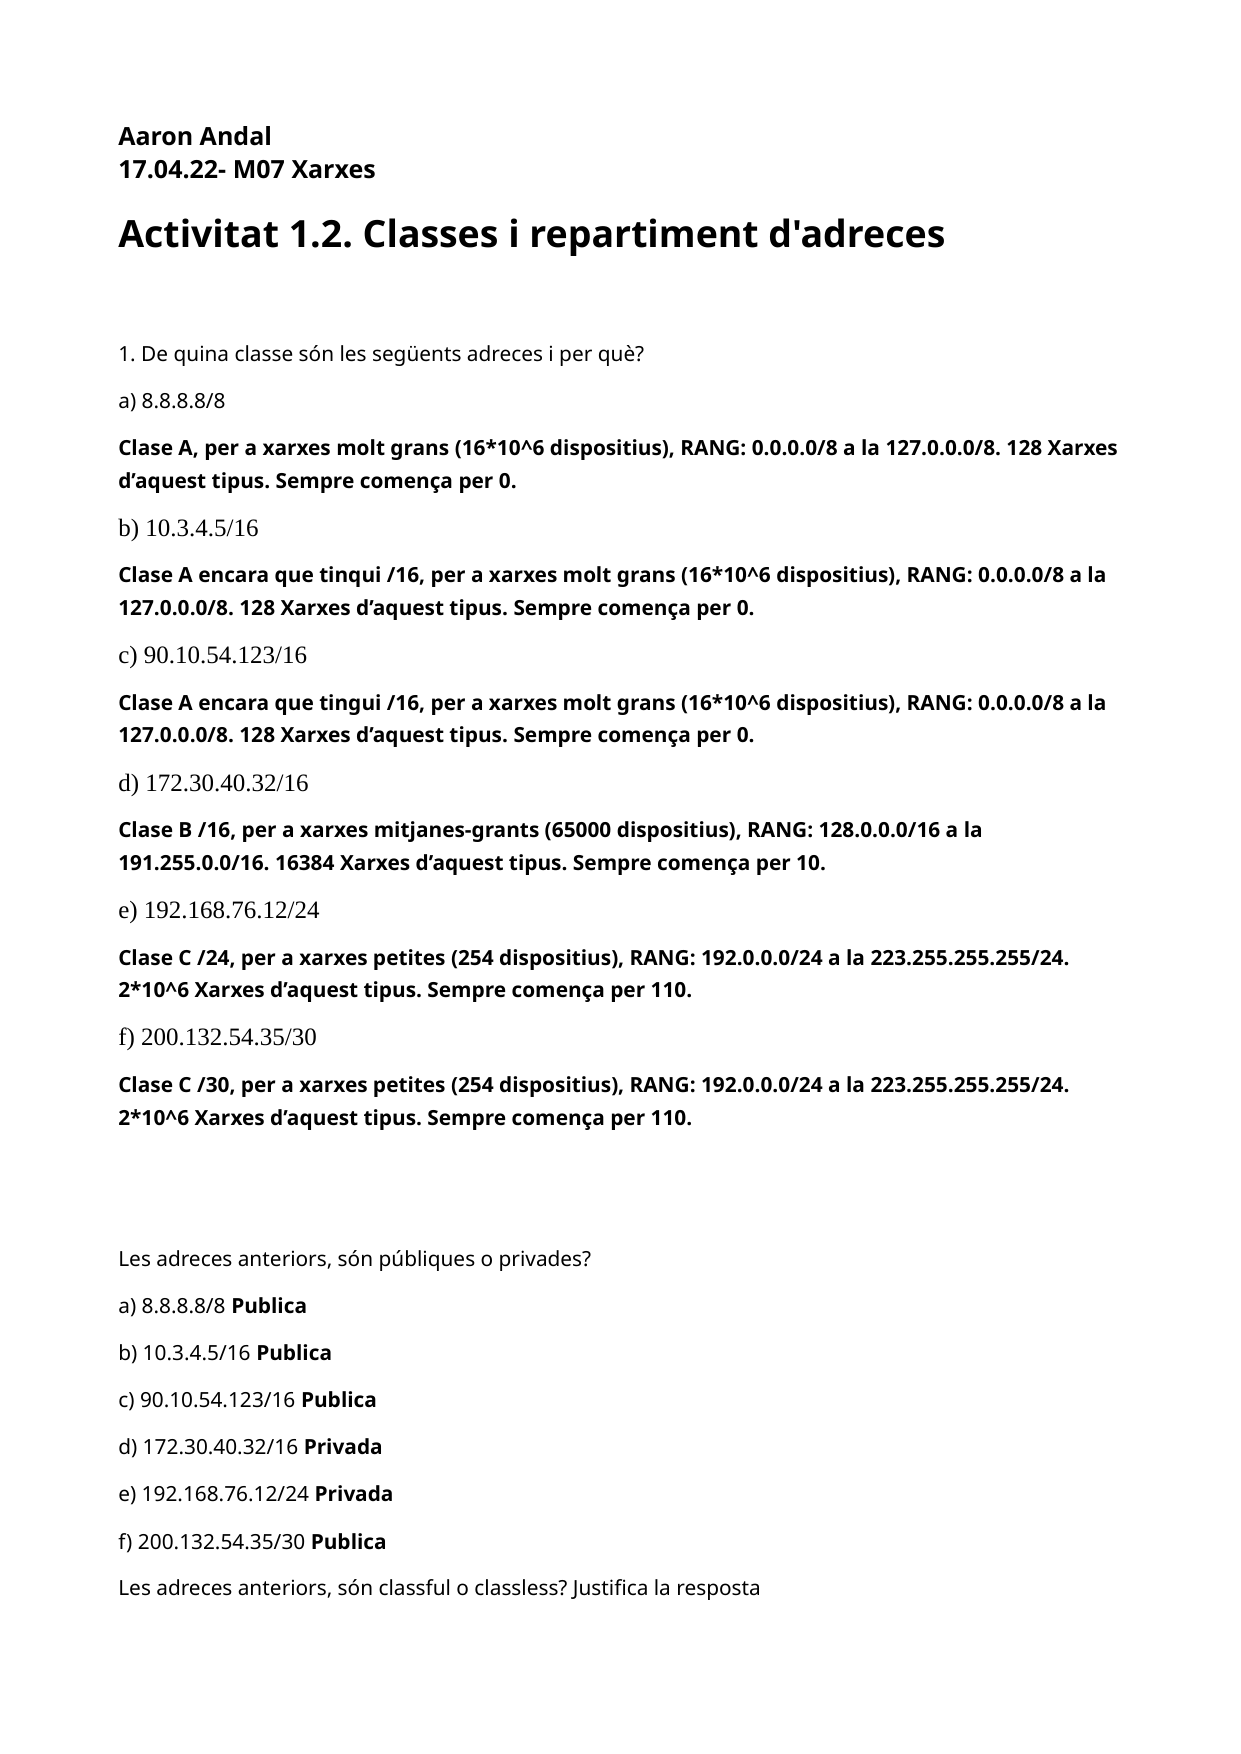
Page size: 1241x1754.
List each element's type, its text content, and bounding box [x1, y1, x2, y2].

text Aaron Andal [118, 118, 1122, 152]
table_cell Les adreces anteriors, són classful o classless? Justifica la resposta [118, 1573, 1122, 1620]
table_header 1. De quina classe són les següents adreces i per què? a) 8.8.8.8/8 Clase A, per a xarxes molt grans (16*10^6 dispositius), RANG: 0.0.0.0/8 a la 127.0.0.0/8. 128 Xarxes d’aquest tipus. Sempre comença per 0. b) 10.3.4.5/16 Clase A encara que tinqui /16, per a xarxes molt grans (16*10^6 dispositius), RANG: 0.0.0.0/8 a la 127.0.0.0/8. 128 Xarxes d’aquest tipus. Sempre comença per 0. c) 90.10.54.123/16 Clase A encara que tingui /16, per a xarxes molt grans (16*10^6 dispositius), RANG: 0.0.0.0/8 a la 127.0.0.0/8. 128 Xarxes d’aquest tipus. Sempre comença per 0. d) 172.30.40.32/16 Clase B /16, per a xarxes mitjanes-grants (65000 dispositius), RANG: 128.0.0.0/16 a la 191.255.0.0/16. 16384 Xarxes d’aquest tipus. Sempre comença per 10. e) 192.168.76.12/24 Clase C /24, per a xarxes petites (254 dispositius), RANG: 192.0.0.0/24 a la 223.255.255.255/24. 2*10^6 Xarxes d’aquest tipus. Sempre comença per 110. f) 200.132.54.35/30 Clase C /30, per a xarxes petites (254 dispositius), RANG: 192.0.0.0/24 a la 223.255.255.255/24. 2*10^6 Xarxes d’aquest tipus. Sempre comença per 110. [118, 339, 1122, 1244]
subtitle Activitat 1.2. Classes i repartiment d'adreces [118, 207, 1122, 258]
table_cell Les adreces anteriors, són públiques o privades? a) 8.8.8.8/8 Publica b) 10.3.4.5/16 Publica c) 90.10.54.123/16 Publica d) 172.30.40.32/16 Privada e) 192.168.76.12/24 Privada f) 200.132.54.35/30 Publica [118, 1244, 1122, 1573]
text 17.04.22- M07 Xarxes [118, 152, 1122, 186]
